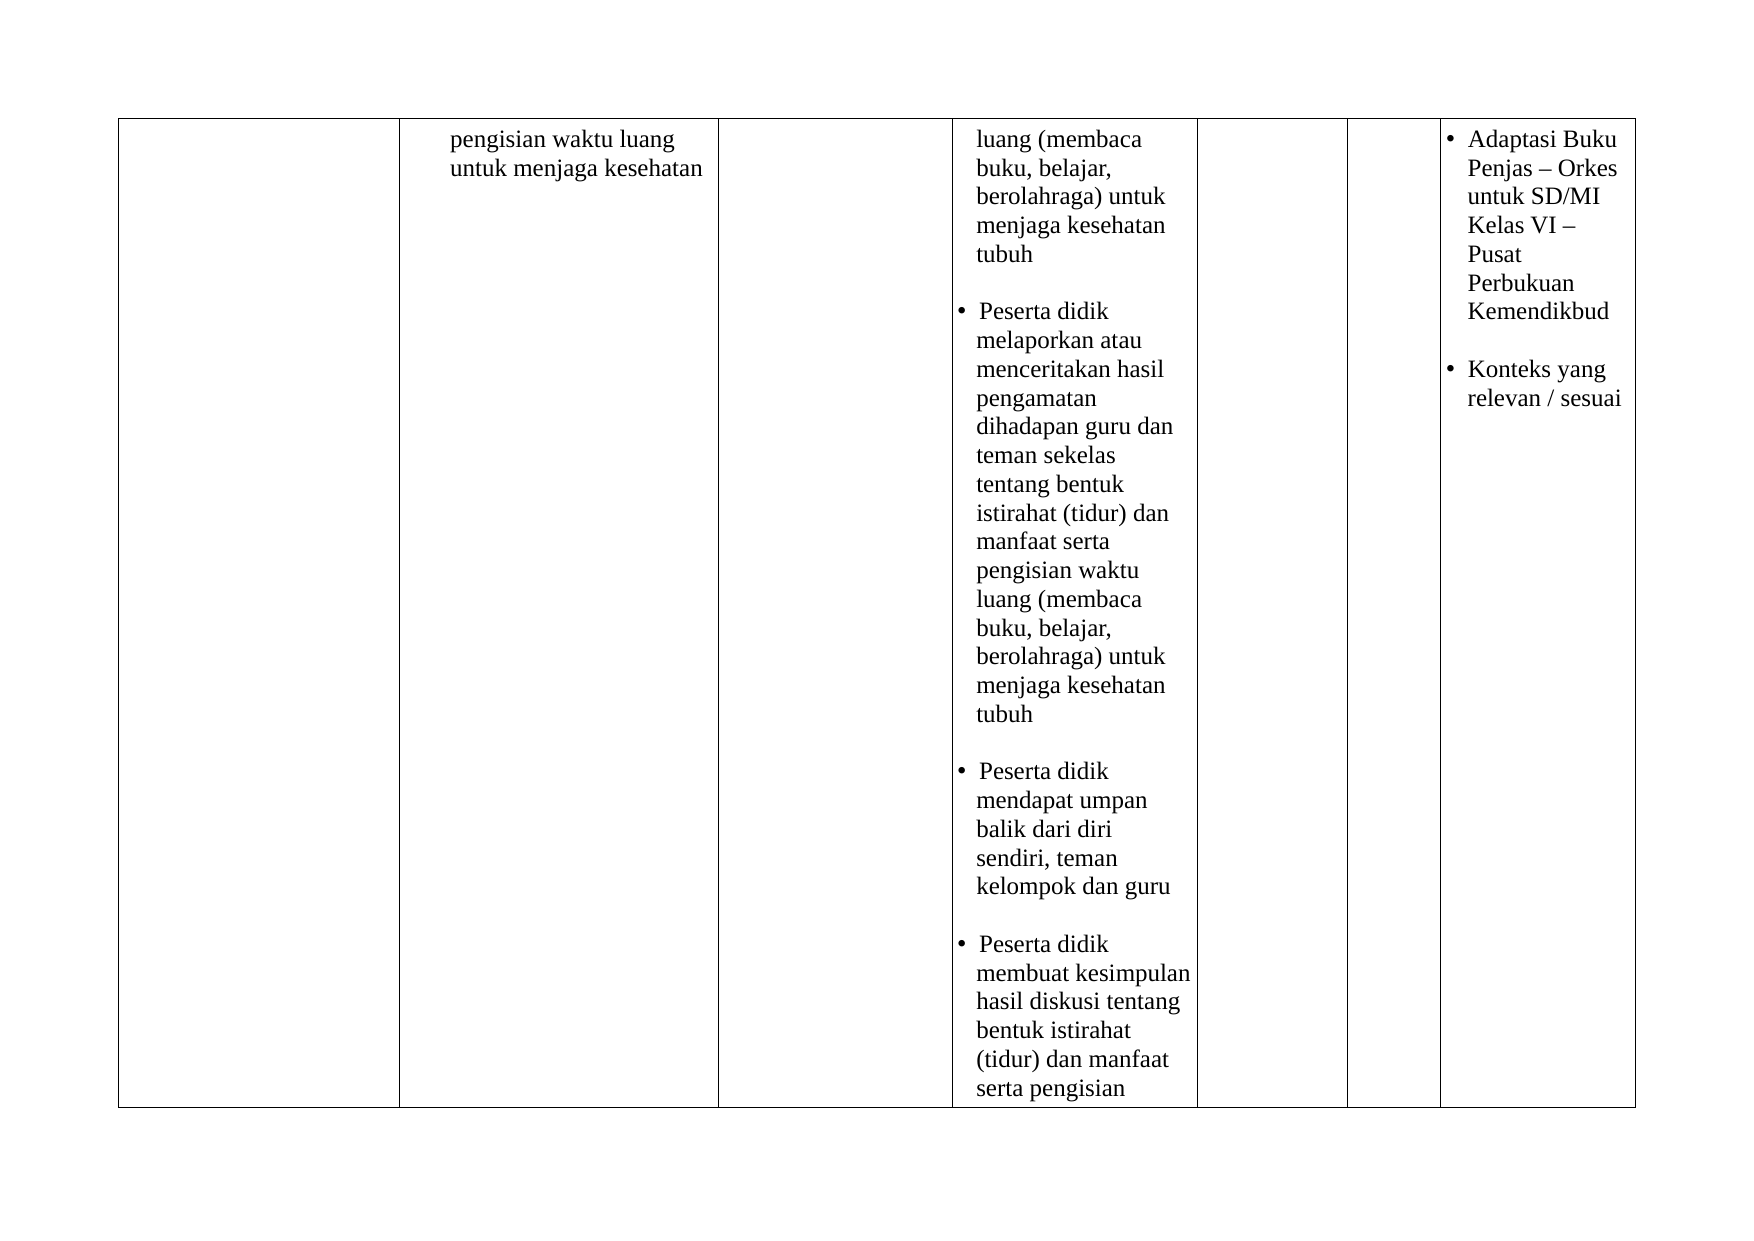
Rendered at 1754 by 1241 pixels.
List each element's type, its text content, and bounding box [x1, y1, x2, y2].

table_cell [1348, 119, 1440, 1107]
table_cell [400, 119, 444, 1107]
table_cell pengisian waktu luang untuk menjaga kesehatan [444, 119, 718, 1107]
table_cell luang (membaca buku, belajar, berolahraga) untuk menjaga kesehatan tubuh Peserta didik melaporkan atau menceritakan hasil pengamatan dihadapan guru dan teman sekelas tentang bentuk istirahat (tidur) dan manfaat serta pengisian waktu luang (membaca buku, belajar, berolahraga) untuk menjaga kesehatan tubuh Peserta didik mendapat umpan balik dari diri sendiri, teman kelompok dan guru Peserta didik membuat kesimpulan hasil diskusi tentang bentuk istirahat (tidur) dan manfaat serta pengisian [953, 119, 1197, 1107]
table_cell [1198, 119, 1347, 1107]
table_cell [119, 119, 144, 1107]
table_cell [719, 119, 952, 1107]
table_cell Buku asyiknya Berolahraga 3, PJOK untuk SD/MI – Pusat Perbukuan Kemendikbud Adaptasi Buku Penjas – Orkes untuk SD/MI Kelas VI – Pusat Perbukuan Kemendikbud Konteks yang relevan / sesuai [1441, 119, 1635, 1107]
table_cell [144, 119, 399, 1107]
